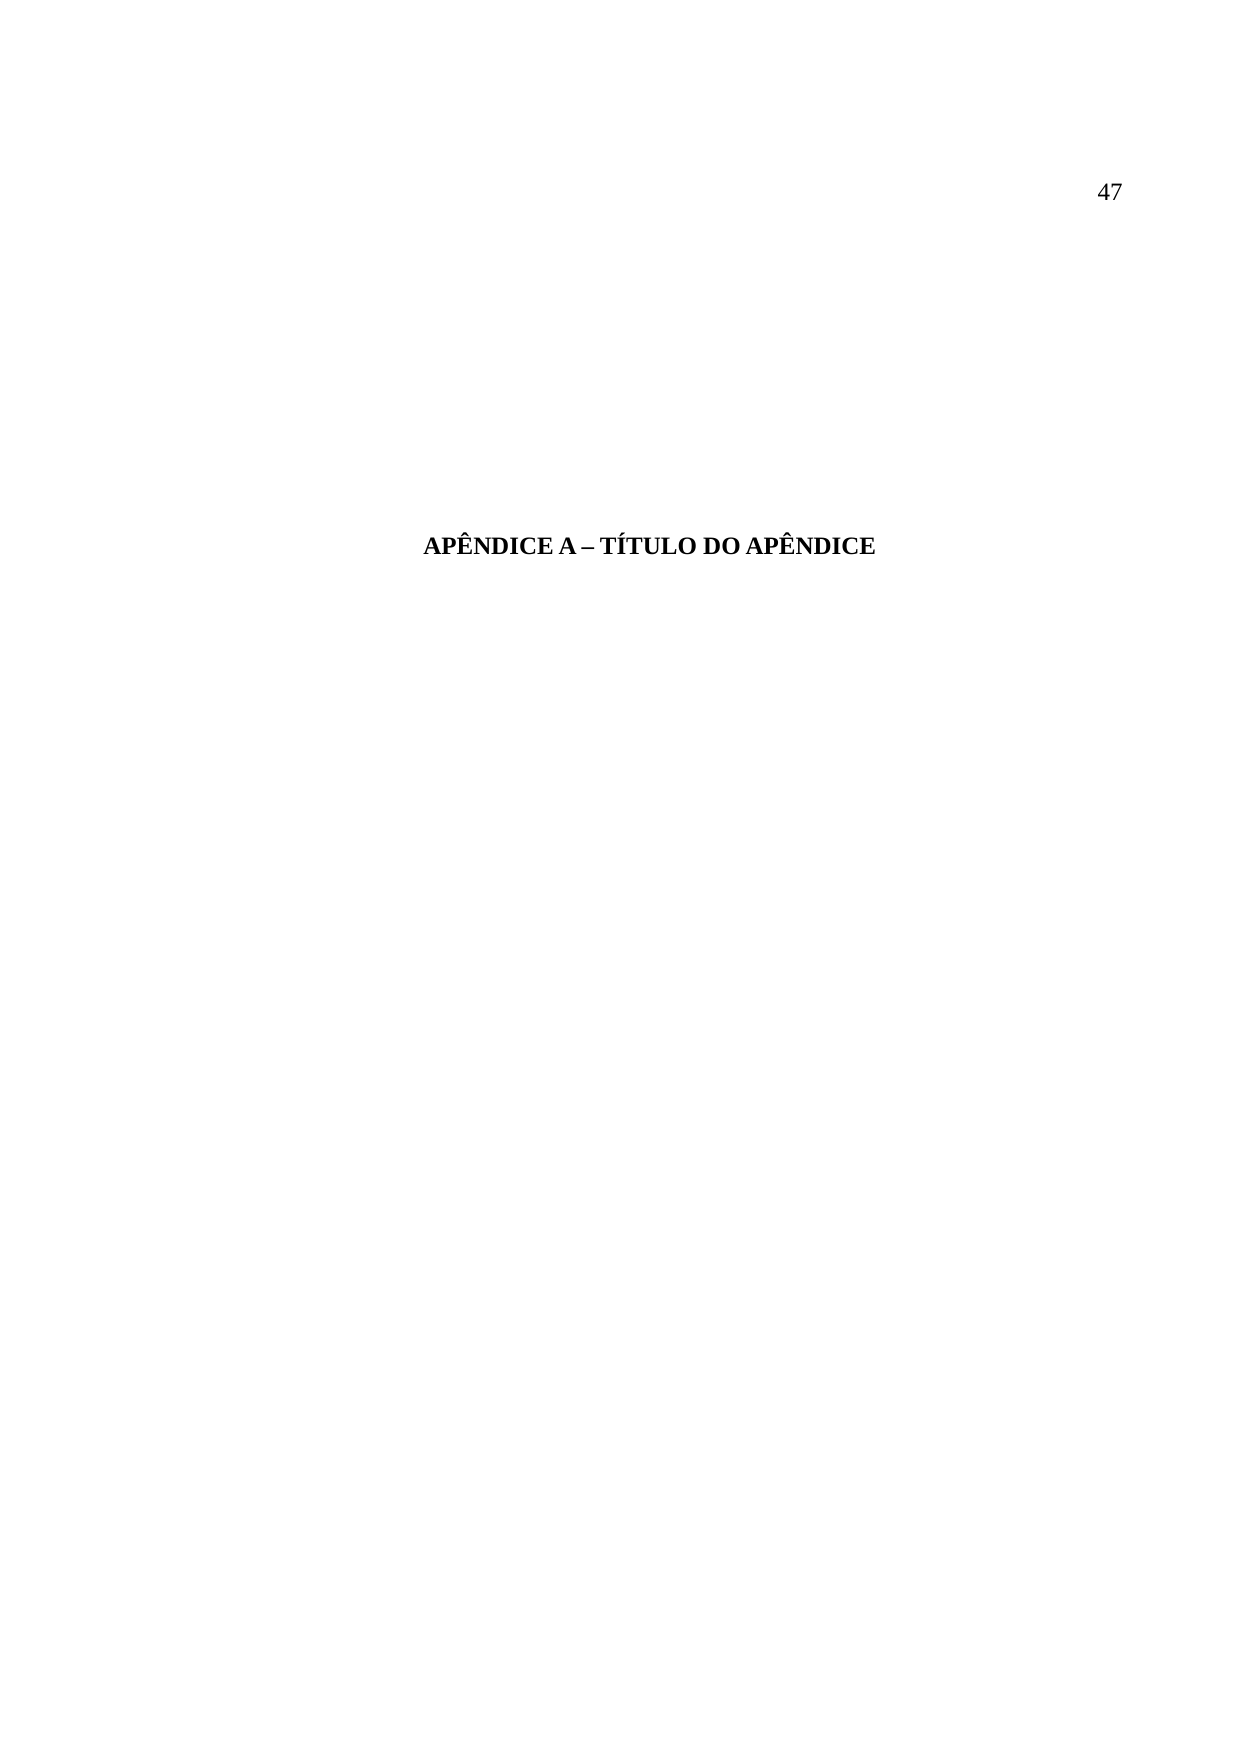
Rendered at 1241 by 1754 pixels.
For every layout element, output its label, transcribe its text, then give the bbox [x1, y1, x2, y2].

text APÊNDICE A – Título do Apêndice [177, 531, 1122, 559]
